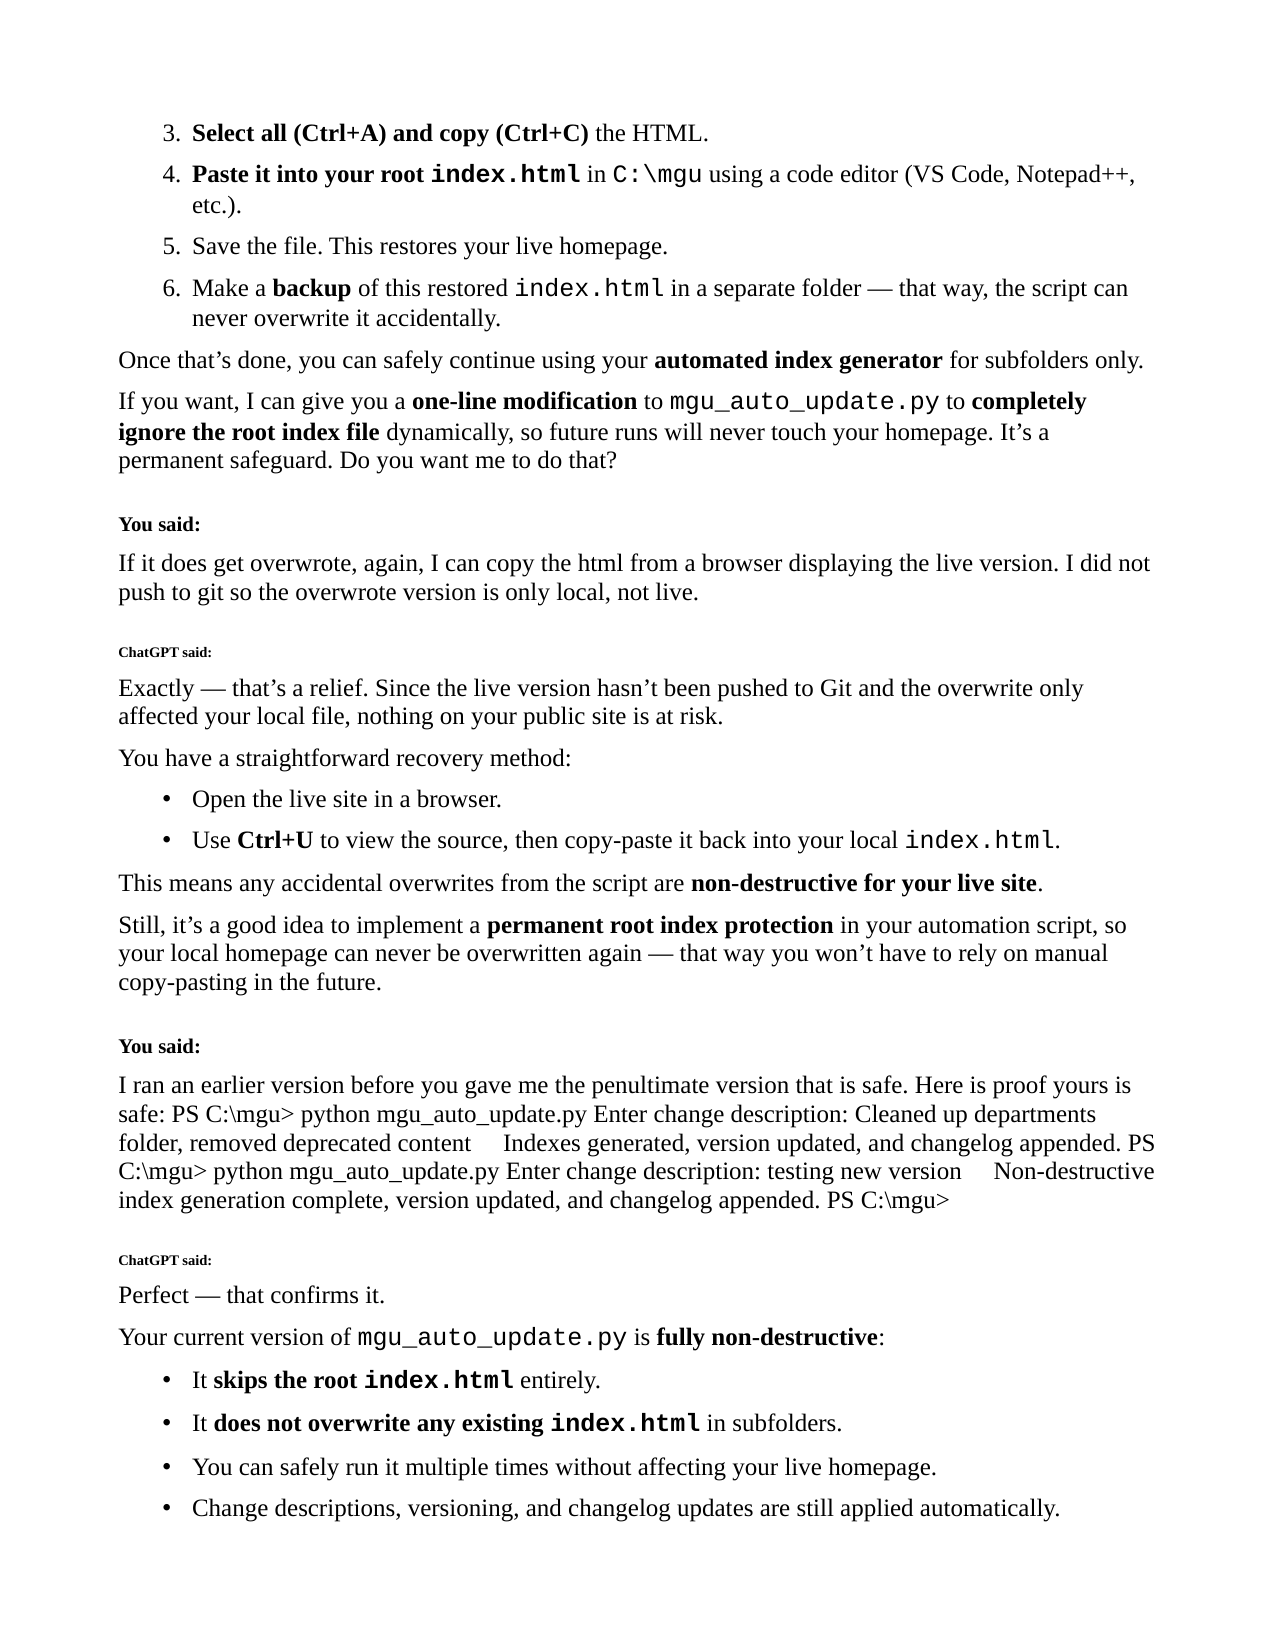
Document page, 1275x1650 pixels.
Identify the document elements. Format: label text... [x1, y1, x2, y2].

list Open the live site in a browser. [162, 784, 1157, 813]
text Still, it’s a good idea to implement a permanent root index protection in your automation script, so your local homepage can never be overwritten again — that way you won’t have to rely on manual copy-pasting in the future. [118, 910, 1157, 996]
text Once that’s done, you can safely continue using your automated index generator for subfolders only. [118, 345, 1157, 373]
list It skips the root index.html entirely. [162, 1365, 1157, 1396]
subtitle You said: [118, 512, 1157, 536]
text I ran an earlier version before you gave me the penultimate version that is safe. Here is proof yours is safe: PS C:\mgu> python mgu_auto_update.py Enter change description: Cleaned up departments folder, removed deprecated content ✅ Indexes generated, version updated, and changelog appended. PS C:\mgu> python mgu_auto_update.py Enter change description: testing new version ✅ Non-destructive index generation complete, version updated, and changelog appended. PS C:\mgu> [118, 1070, 1157, 1214]
text Perfect — that confirms it. [118, 1281, 1157, 1309]
text Exactly — that’s a relief. Since the live version hasn’t been pushed to Git and the overwrite only affected your local file, nothing on your public site is at risk. [118, 673, 1157, 730]
subtitle You said: [118, 1033, 1157, 1058]
list It does not overwrite any existing index.html in subfolders. [162, 1408, 1157, 1439]
text If it does get overwrote, again, I can copy the html from a browser displaying the live version. I did not push to git so the overwrote version is only local, not live. [118, 548, 1157, 606]
subtitle ChatGPT said: [118, 643, 1157, 660]
list You can safely run it multiple times without affecting your live homepage. [162, 1452, 1157, 1481]
list Use Ctrl+U to view the source, then copy-paste it back into your local index.html. [162, 825, 1157, 856]
text This means any accidental overwrites from the script are non-destructive for your live site. [118, 868, 1157, 897]
subtitle ChatGPT said: [118, 1251, 1157, 1268]
list Paste it into your root index.html in C:\mgu using a code editor (VS Code, Notepad++, etc.). [162, 159, 1157, 219]
list Make a backup of this restored index.html in a separate folder — that way, the script can never overwrite it accidentally. [162, 273, 1157, 332]
text You have a straightforward recovery method: [118, 743, 1157, 771]
list Change descriptions, versioning, and changelog updates are still applied automatically. [162, 1493, 1157, 1522]
text Your current version of mgu_auto_update.py is fully non-destructive: [118, 1322, 1157, 1353]
list Select all (Ctrl+A) and copy (Ctrl+C) the HTML. [162, 118, 1157, 147]
text If you want, I can give you a one-line modification to mgu_auto_update.py to completely ignore the root index file dynamically, so future runs will never touch your homepage. It’s a permanent safeguard. Do you want me to do that? [118, 386, 1157, 474]
list Save the file. This restores your live homepage. [162, 231, 1157, 260]
